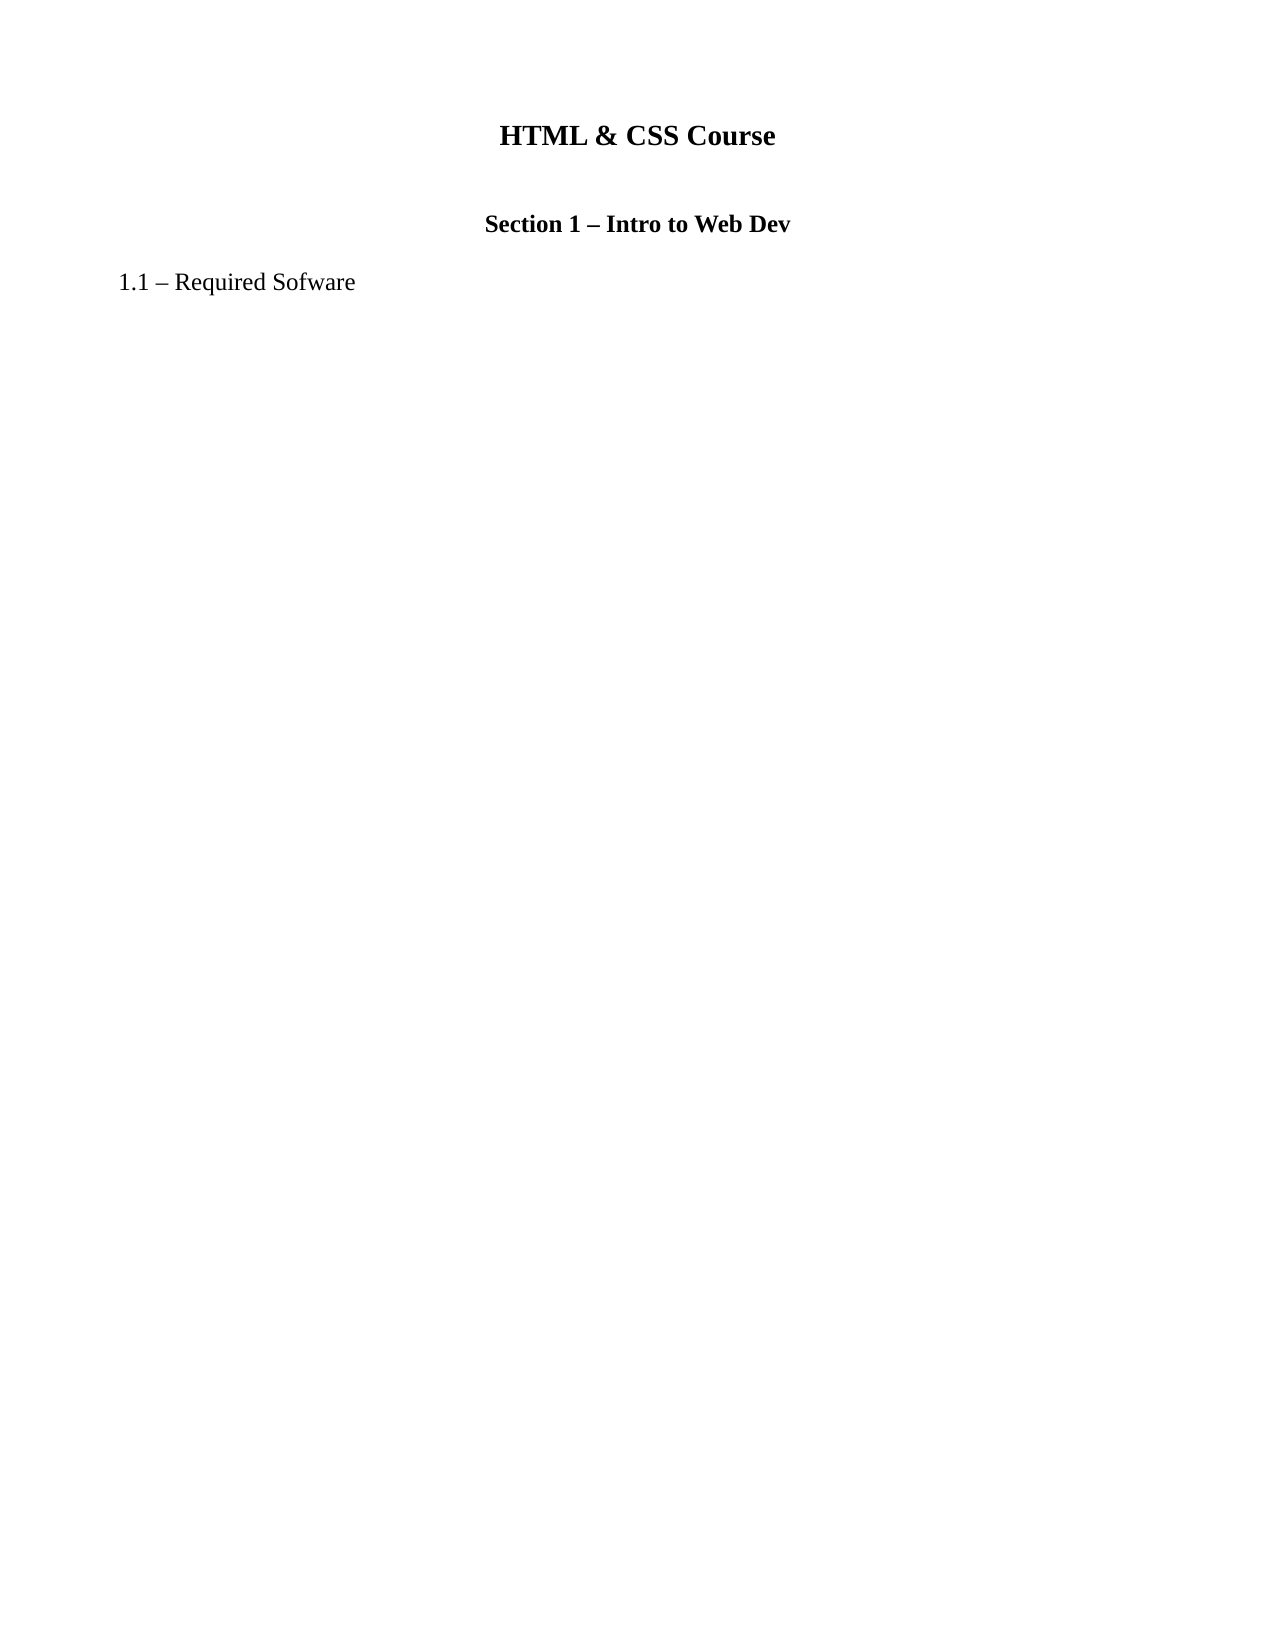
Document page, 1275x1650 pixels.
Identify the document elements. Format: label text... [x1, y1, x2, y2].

text Section 1 – Intro to Web Dev [118, 209, 1157, 238]
text HTML & CSS Course [118, 118, 1157, 152]
text 1.1 – Required Sofware [118, 267, 1157, 295]
